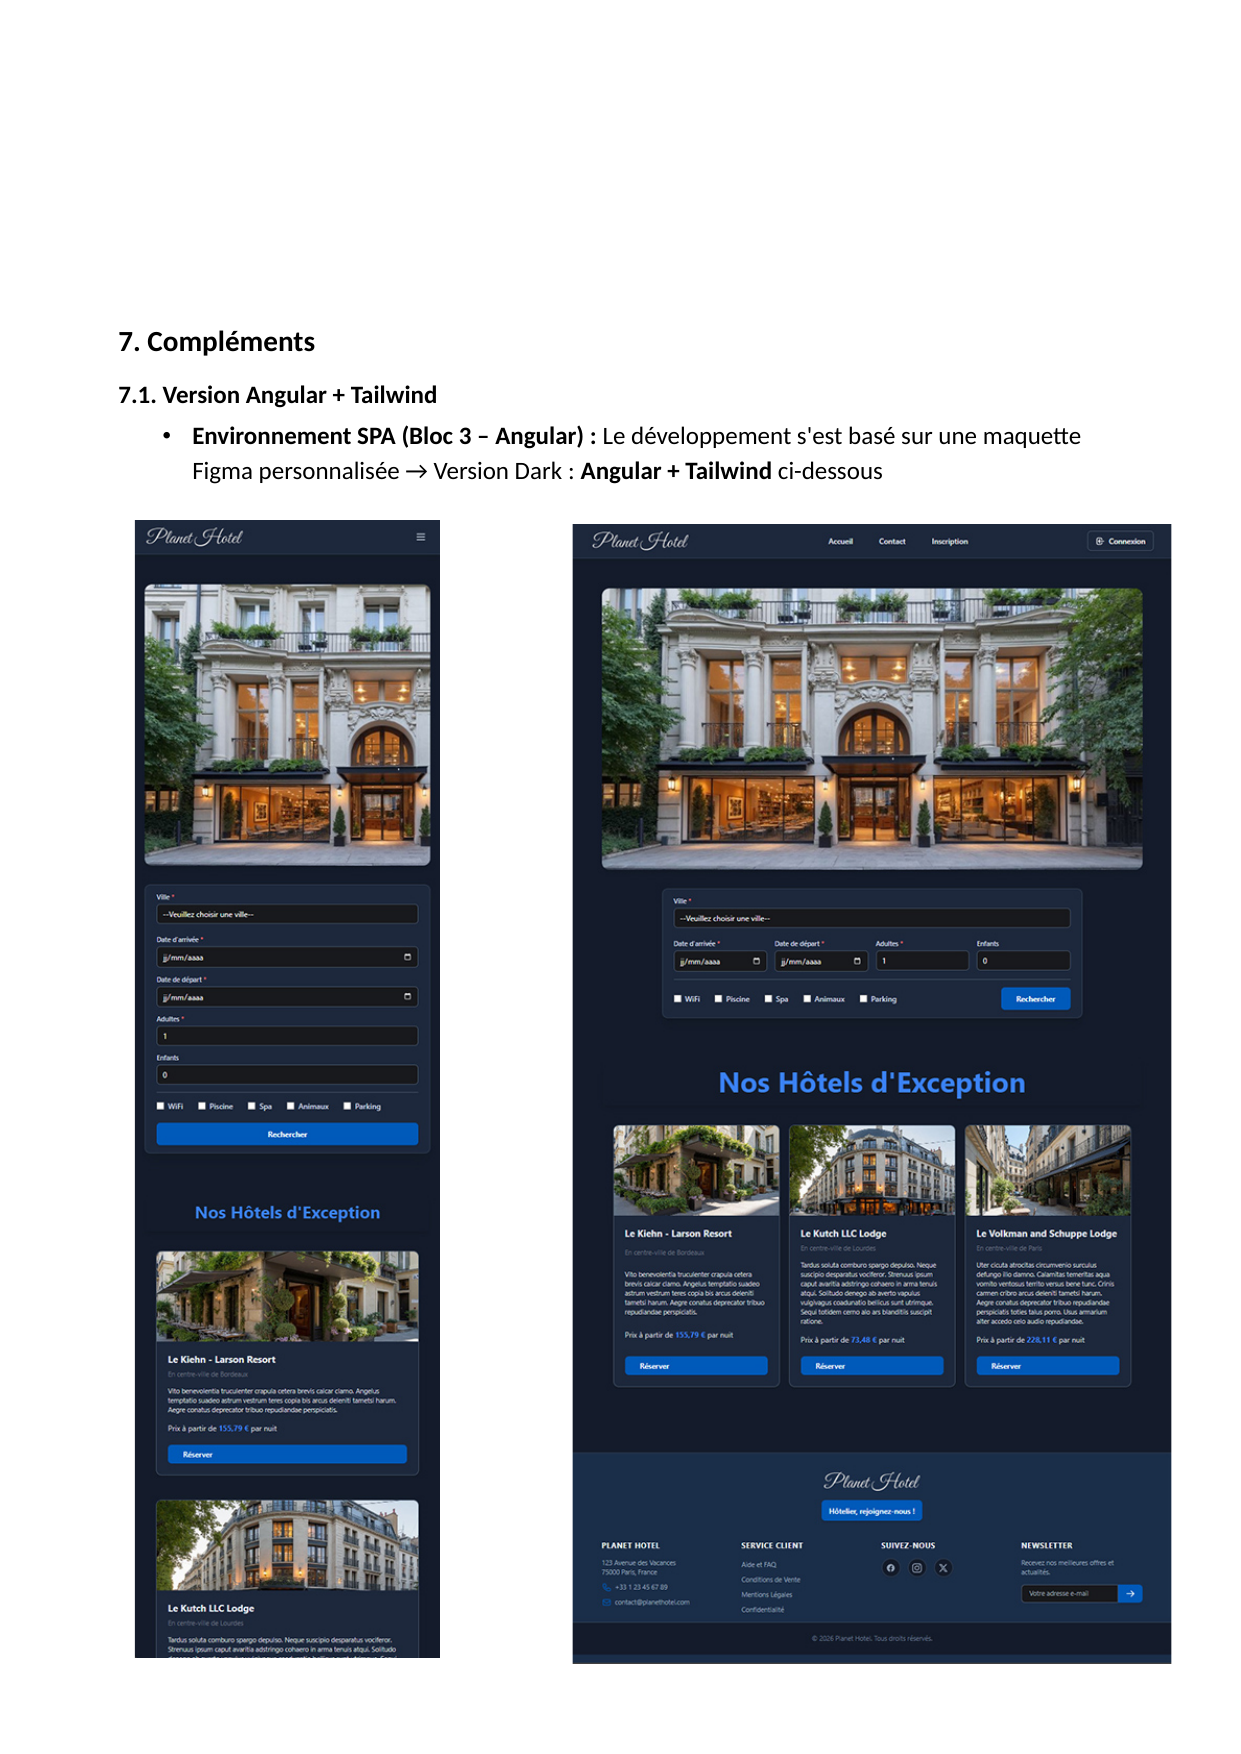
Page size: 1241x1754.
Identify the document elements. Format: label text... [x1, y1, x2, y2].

picture [134, 520, 440, 1658]
picture [572, 524, 1172, 1664]
list Environnement SPA (Bloc 3 – Angular) : Le développement s'est basé sur une maquette Figma personnalisée → Version Dark : Angular + Tailwind ci-dessous [162, 420, 1122, 486]
text 7. Compléments [118, 323, 1122, 359]
text 7.1. Version Angular + Tailwind [118, 379, 1122, 409]
